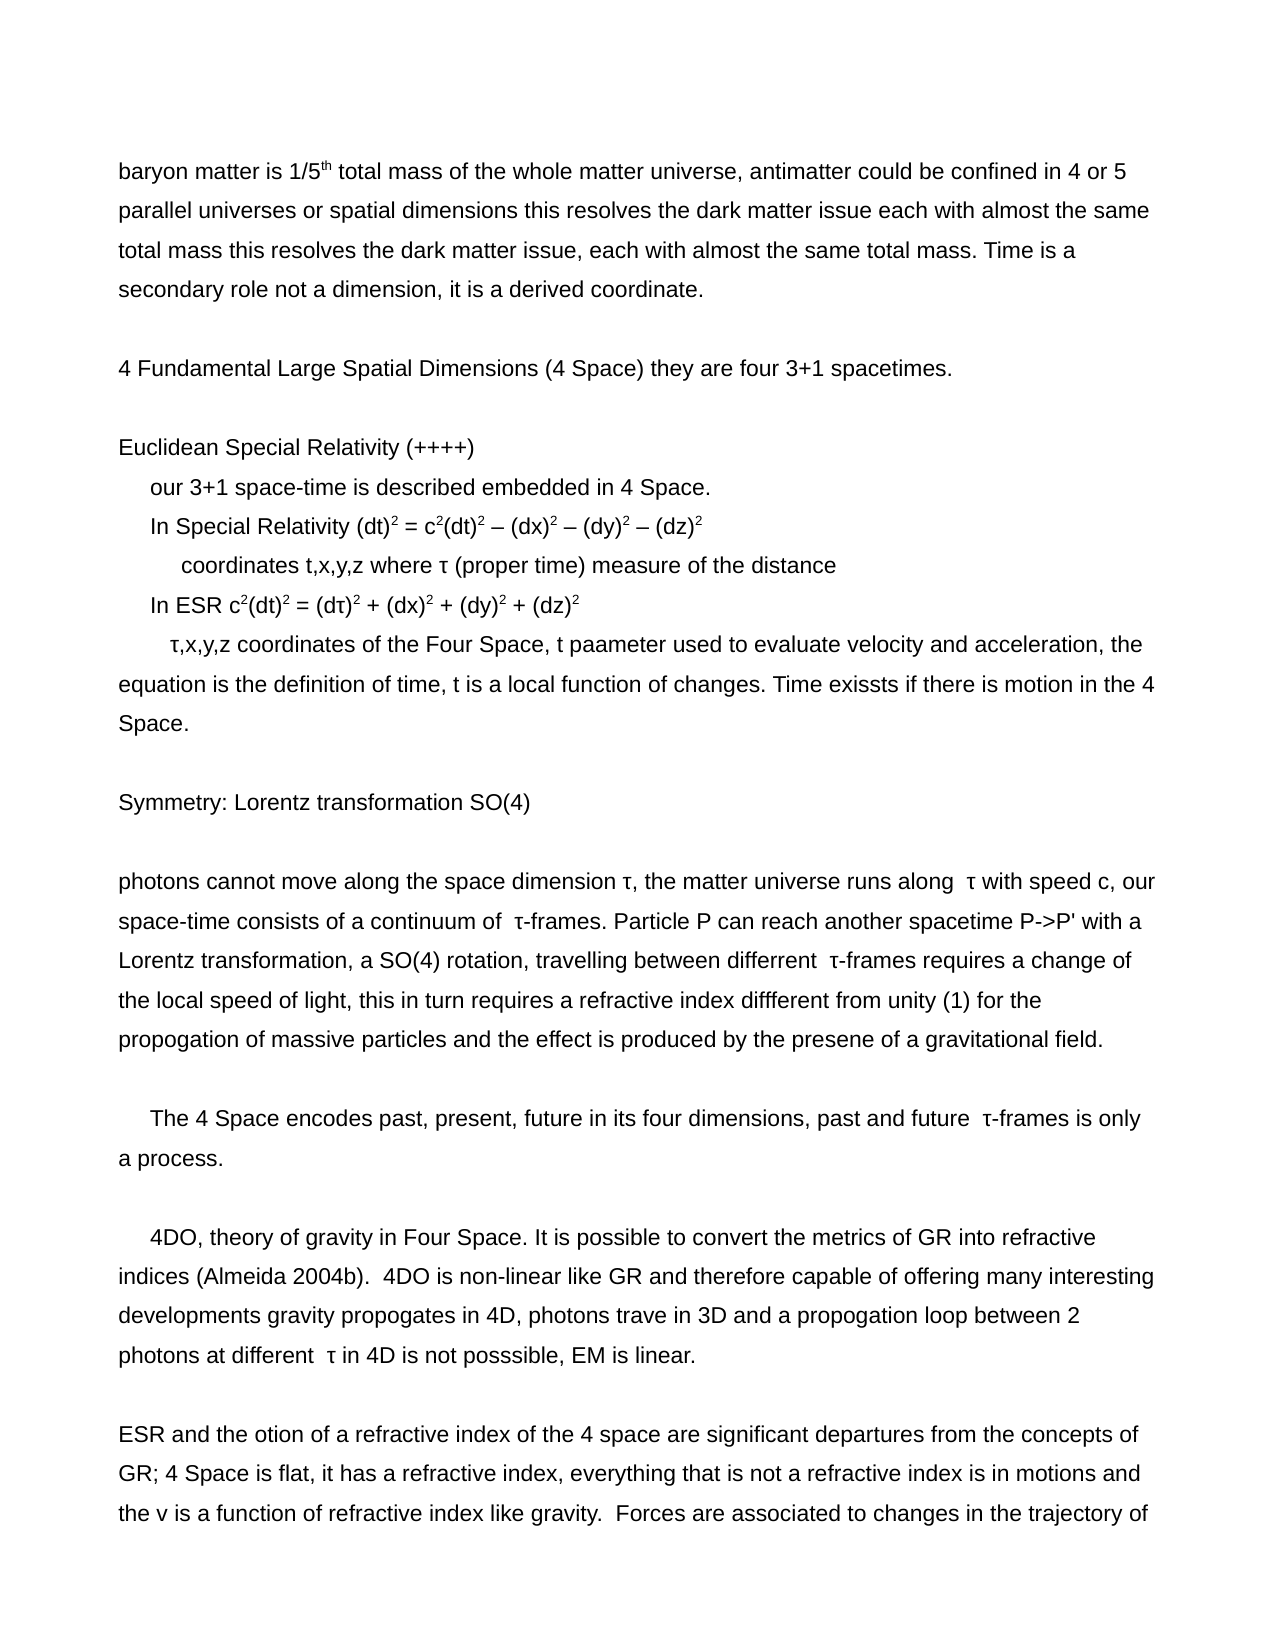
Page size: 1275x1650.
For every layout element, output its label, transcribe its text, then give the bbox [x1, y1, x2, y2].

text 4DO, theory of gravity in Four Space. It is possible to convert the metrics of GR into refractive indices (Almeida 2004b). 4DO is non-linear like GR and therefore capable of offering many interesting developments gravity propogates in 4D, photons trave in 3D and a propogation loop between 2 photons at different τ in 4D is not posssible, EM is linear. [118, 1223, 1157, 1368]
text In ESR c2(dt)2 = (dτ)2 + (dx)2 + (dy)2 + (dz)2 [118, 592, 1157, 618]
text The 4 Space encodes past, present, future in its four dimensions, past and future τ-frames is only a process. [118, 1105, 1157, 1171]
text baryon matter is 1/5th total mass of the whole matter universe, antimatter could be confined in 4 or 5 parallel universes or spatial dimensions this resolves the dark matter issue each with almost the same total mass this resolves the dark matter issue, each with almost the same total mass. Time is a secondary role not a dimension, it is a derived coordinate. [118, 158, 1157, 302]
text our 3+1 space-time is described embedded in 4 Space. [118, 473, 1157, 500]
text τ,x,y,z coordinates of the Four Space, t paameter used to evaluate velocity and acceleration, the equation is the definition of time, t is a local function of changes. Time exissts if there is motion in the 4 Space. [118, 631, 1157, 737]
text Euclidean Special Relativity (++++) [118, 434, 1157, 460]
text 4 Fundamental Large Spatial Dimensions (4 Space) they are four 3+1 spacetimes. [118, 355, 1157, 381]
text coordinates t,x,y,z where τ (proper time) measure of the distance [118, 552, 1157, 579]
text Symmetry: Lorentz transformation SO(4) [118, 789, 1157, 816]
text ESR and the otion of a refractive index of the 4 space are significant departures from the concepts of GR; 4 Space is flat, it has a refractive index, everything that is not a refractive index is in motions and the v is a function of refractive index like gravity. Forces are associated to changes in the trajectory of [118, 1421, 1157, 1526]
text photons cannot move along the space dimension τ, the matter universe runs along τ with speed c, our space-time consists of a continuum of τ-frames. Particle P can reach another spacetime P->P' with a Lorentz transformation, a SO(4) rotation, travelling between differrent τ-frames requires a change of the local speed of light, this in turn requires a refractive index diffferent from unity (1) for the propogation of massive particles and the effect is produced by the presene of a gravitational field. [118, 868, 1157, 1052]
text In Special Relativity (dt)2 = c2(dt)2 – (dx)2 – (dy)2 – (dz)2 [118, 513, 1157, 539]
